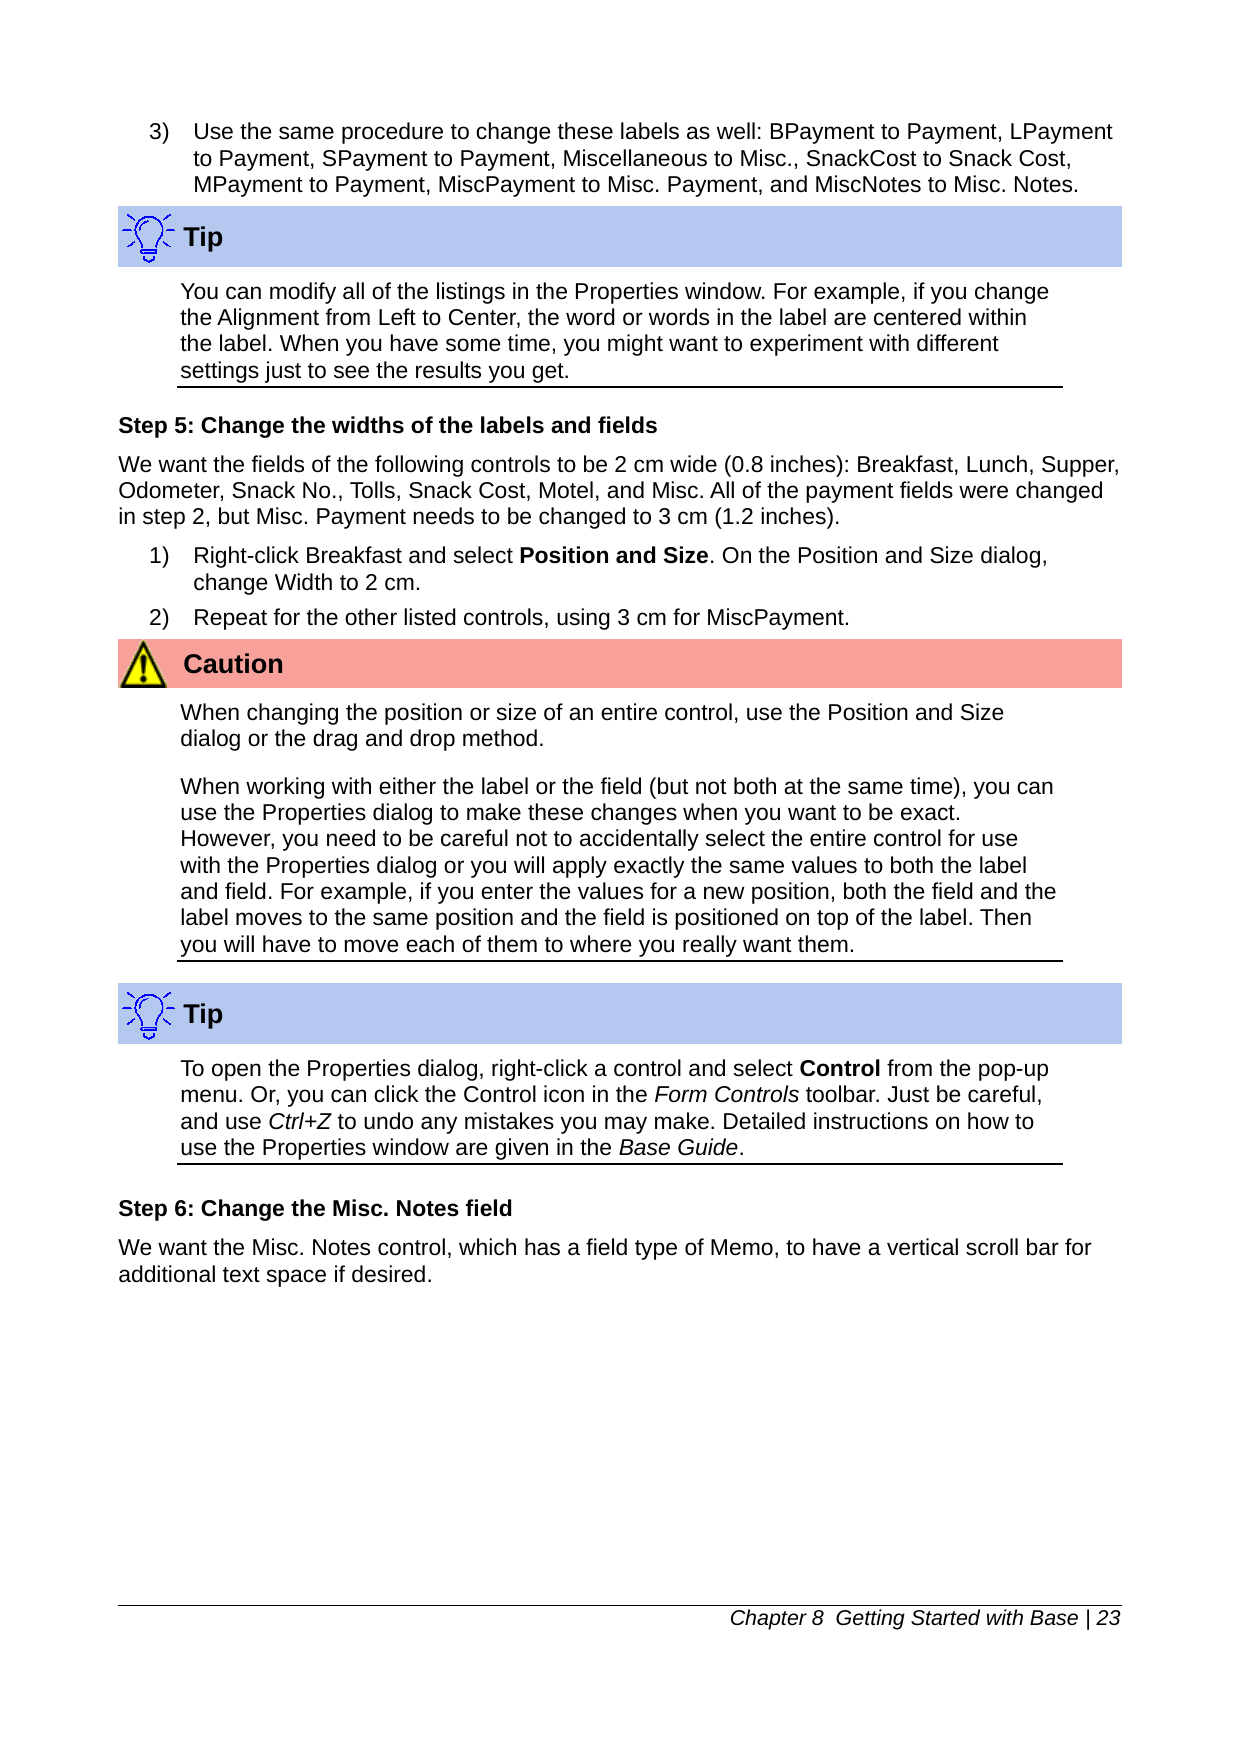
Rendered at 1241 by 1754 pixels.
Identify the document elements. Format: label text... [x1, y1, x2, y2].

subtitle Tip [118, 983, 1122, 1044]
text Step 6: Change the Misc. Notes field [118, 1195, 1122, 1222]
subtitle Tip [179, 206, 1122, 267]
subtitle Caution [167, 639, 1122, 688]
text When changing the position or size of an entire control, use the Position and Size dialog or the drag and drop method. [177, 696, 1063, 752]
text You can modify all of the listings in the Properties window. For example, if you change the Alignment from Left to Center, the word or words in the label are centered within the label. When you have some time, you might want to experiment with different settings just to see the results you get. [177, 275, 1063, 386]
list Use the same procedure to change these labels as well: BPayment to Payment, LPayment to Payment, SPayment to Payment, Miscellaneous to Misc., SnackCost to Snack Cost, MPayment to Payment, MiscPayment to Misc. Payment, and MiscNotes to Misc. Notes. [169, 118, 1122, 197]
picture [119, 639, 167, 688]
text When working with either the label or the field (but not both at the same time), you can use the Properties dialog to make these changes when you want to be exact. However, you need to be careful not to accidentally select the entire control for use with the Properties dialog or you will apply exactly the same values to both the label and field. For example, if you enter the values for a new position, both the field and the label moves to the same position and the field is positioned on top of the label. Then you will have to move each of them to where you really want them. [177, 769, 1063, 960]
list Repeat for the other listed controls, using 3 cm for MiscPayment. [169, 604, 1122, 630]
text We want the fields of the following controls to be 2 cm wide (0.8 inches): Breakfast, Lunch, Supper, Odometer, Snack No., Tolls, Snack Cost, Motel, and Misc. All of the payment fields were changed in step 2, but Misc. Payment needs to be changed to 3 cm (1.2 inches). [118, 451, 1122, 530]
text Step 5: Change the widths of the labels and fields [118, 412, 1122, 438]
list Right-click Breakfast and select Position and Size. On the Position and Size dialog, change Width to 2 cm. [169, 542, 1122, 595]
text To open the Properties dialog, right-click a control and select Control from the pop-up menu. Or, you can click the Control icon in the Form Controls toolbar. Just be careful, and use Ctrl+Z to undo any mistakes you may make. Detailed instructions on how to use the Properties window are given in the Base Guide. [177, 1052, 1063, 1163]
text We want the Misc. Notes control, which has a field type of Memo, to have a vertical scroll bar for additional text space if desired. [118, 1234, 1122, 1287]
picture [119, 984, 179, 1044]
picture [119, 206, 179, 267]
